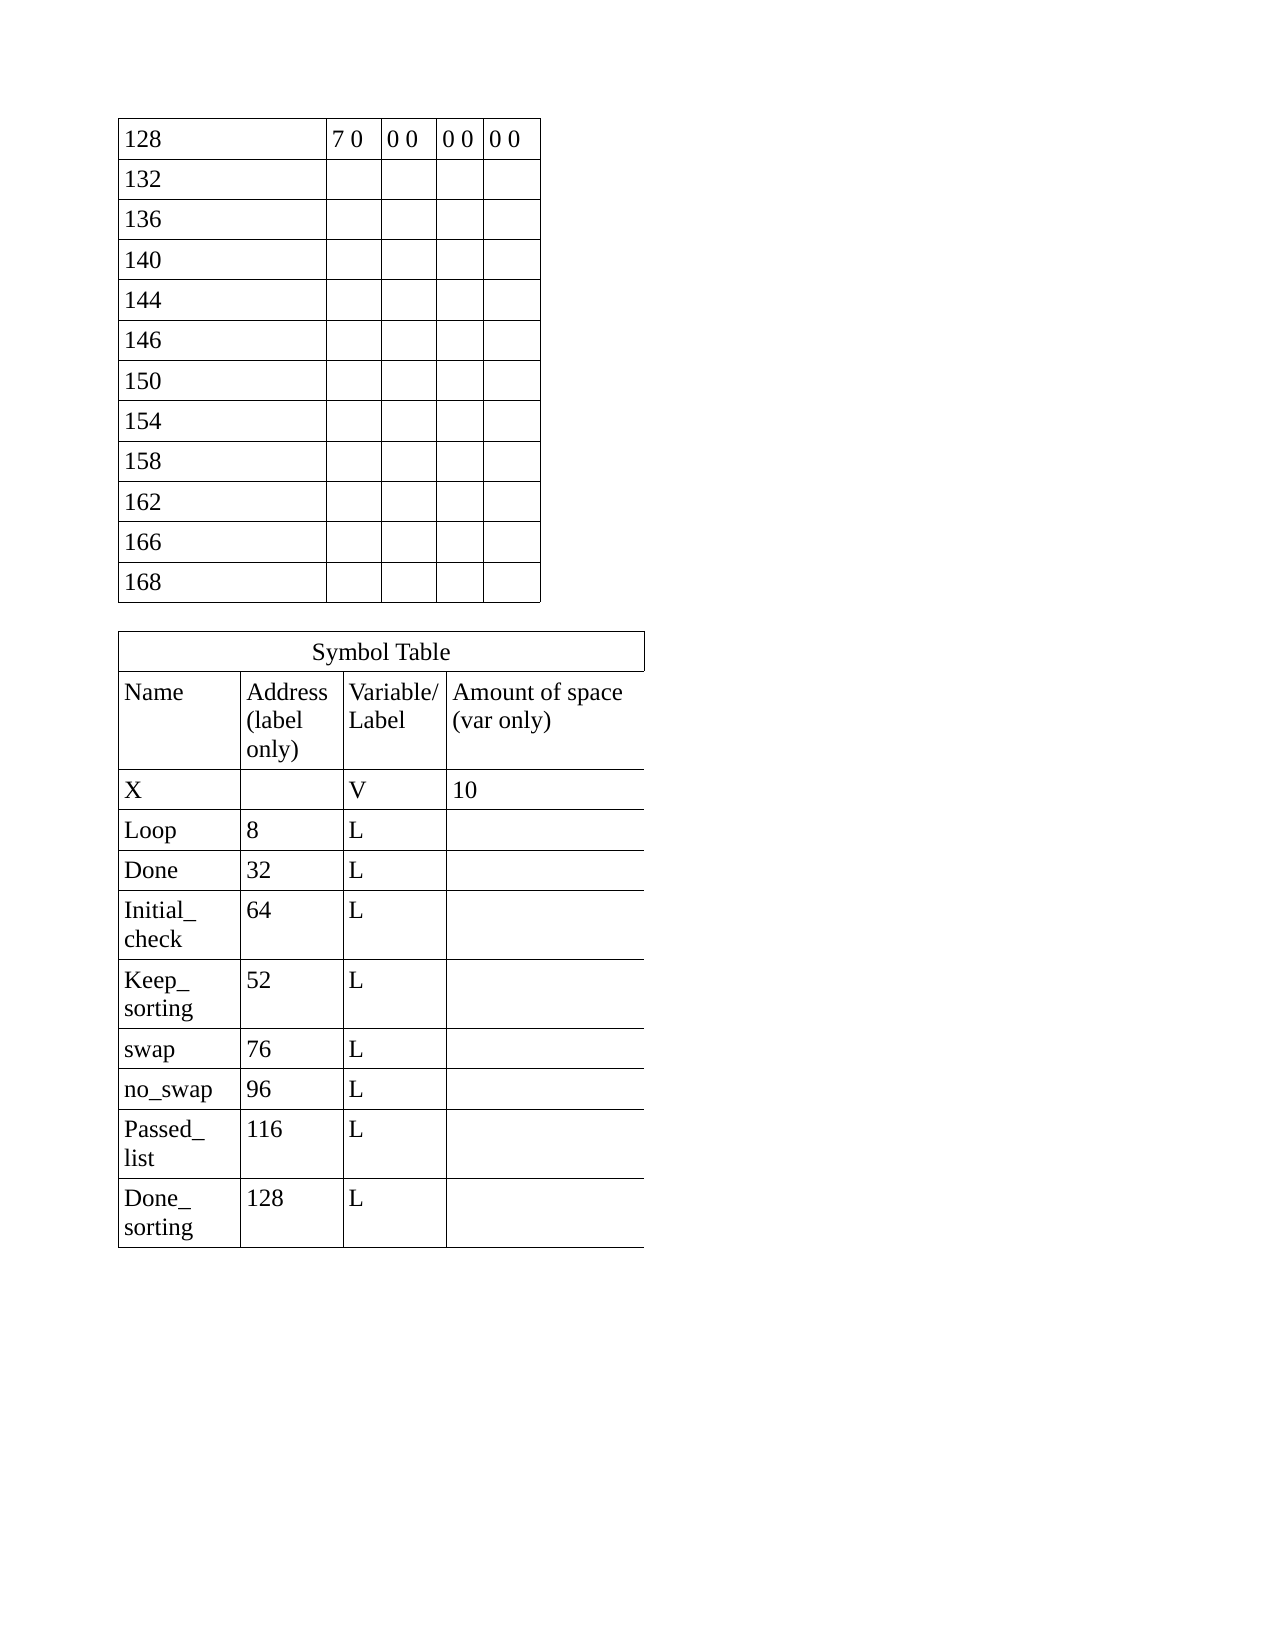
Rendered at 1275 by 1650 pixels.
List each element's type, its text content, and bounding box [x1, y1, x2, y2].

table_cell [327, 522, 381, 562]
table_cell [327, 240, 381, 279]
table_cell V [344, 770, 446, 809]
table_cell [382, 361, 436, 400]
table_cell [382, 442, 436, 481]
table_cell Done [119, 851, 240, 890]
table_cell [484, 442, 540, 481]
table_cell [382, 160, 436, 199]
table_cell [382, 401, 436, 441]
table_cell Amount of space (var only) [447, 672, 644, 769]
table_cell 7 0 [327, 119, 381, 158]
table_cell [327, 160, 381, 199]
table_cell [447, 810, 644, 849]
table_cell [382, 280, 436, 320]
table_cell [327, 200, 381, 239]
table_cell L [344, 1029, 446, 1068]
table_cell 64 [241, 891, 343, 959]
table_cell 0 0 [437, 119, 483, 158]
table_cell [327, 321, 381, 360]
table_cell swap [119, 1029, 240, 1068]
table_cell [437, 522, 483, 562]
table_cell Loop [119, 810, 240, 849]
table_cell [484, 240, 540, 279]
table_cell [484, 522, 540, 562]
table_cell [484, 200, 540, 239]
table_cell 140 [119, 240, 326, 279]
table_cell [382, 522, 436, 562]
table_cell [437, 160, 483, 199]
table_cell 136 [119, 200, 326, 239]
table_cell 96 [241, 1069, 343, 1108]
table_cell [484, 482, 540, 521]
table_cell 162 [119, 482, 326, 521]
table_cell [382, 563, 436, 602]
table_cell L [344, 891, 446, 959]
table_cell [484, 280, 540, 320]
table_cell [447, 1179, 644, 1247]
table_cell [447, 1069, 644, 1108]
table_cell 166 [119, 522, 326, 562]
table_cell 146 [119, 321, 326, 360]
table_cell Keep_ sorting [119, 960, 240, 1028]
table_cell [437, 361, 483, 400]
table_cell [327, 442, 381, 481]
table_cell Passed_ list [119, 1110, 240, 1178]
table_cell [484, 361, 540, 400]
table_cell Address (label only) [241, 672, 343, 769]
table_cell 10 [447, 770, 644, 809]
table_cell [447, 1029, 644, 1068]
table_cell [447, 1110, 644, 1178]
table_cell 150 [119, 361, 326, 400]
table_cell [327, 563, 381, 602]
table_cell 144 [119, 280, 326, 320]
table_cell [382, 482, 436, 521]
table_cell [437, 321, 483, 360]
table_cell [447, 851, 644, 890]
table_cell 158 [119, 442, 326, 481]
table_cell 76 [241, 1029, 343, 1068]
table_cell L [344, 960, 446, 1028]
table_cell 8 [241, 810, 343, 849]
table_cell [382, 321, 436, 360]
table_cell Done_ sorting [119, 1179, 240, 1247]
table_cell L [344, 851, 446, 890]
table_cell 32 [241, 851, 343, 890]
table_cell [437, 482, 483, 521]
table_cell Initial_ check [119, 891, 240, 959]
table_cell [327, 361, 381, 400]
table_cell [484, 563, 540, 602]
table_cell [382, 200, 436, 239]
table_cell [447, 891, 644, 959]
table_cell [447, 960, 644, 1028]
table_cell 168 [119, 563, 326, 602]
table_cell [382, 240, 436, 279]
table_cell no_swap [119, 1069, 240, 1108]
table_cell [484, 401, 540, 441]
table_cell [437, 200, 483, 239]
table_cell [437, 401, 483, 441]
table_cell 0 0 [484, 119, 540, 158]
table_cell Name [119, 672, 240, 769]
table_cell [484, 160, 540, 199]
table_cell [437, 280, 483, 320]
table_cell 128 [241, 1179, 343, 1247]
table_cell 132 [119, 160, 326, 199]
table_cell 154 [119, 401, 326, 441]
table_cell L [344, 1110, 446, 1178]
table_cell [327, 280, 381, 320]
table_cell [241, 770, 343, 809]
table_cell X [119, 770, 240, 809]
table_cell [327, 482, 381, 521]
table_cell 128 [119, 119, 326, 158]
table_cell 0 0 [382, 119, 436, 158]
table_cell Variable/ Label [344, 672, 446, 769]
table_cell 52 [241, 960, 343, 1028]
table_cell [437, 442, 483, 481]
table_cell [484, 321, 540, 360]
table_cell [437, 240, 483, 279]
table_header Symbol Table [119, 632, 644, 671]
table_cell [327, 401, 381, 441]
table_cell [437, 563, 483, 602]
table_cell L [344, 1179, 446, 1247]
table_cell 116 [241, 1110, 343, 1178]
table_cell L [344, 1069, 446, 1108]
table_cell L [344, 810, 446, 849]
